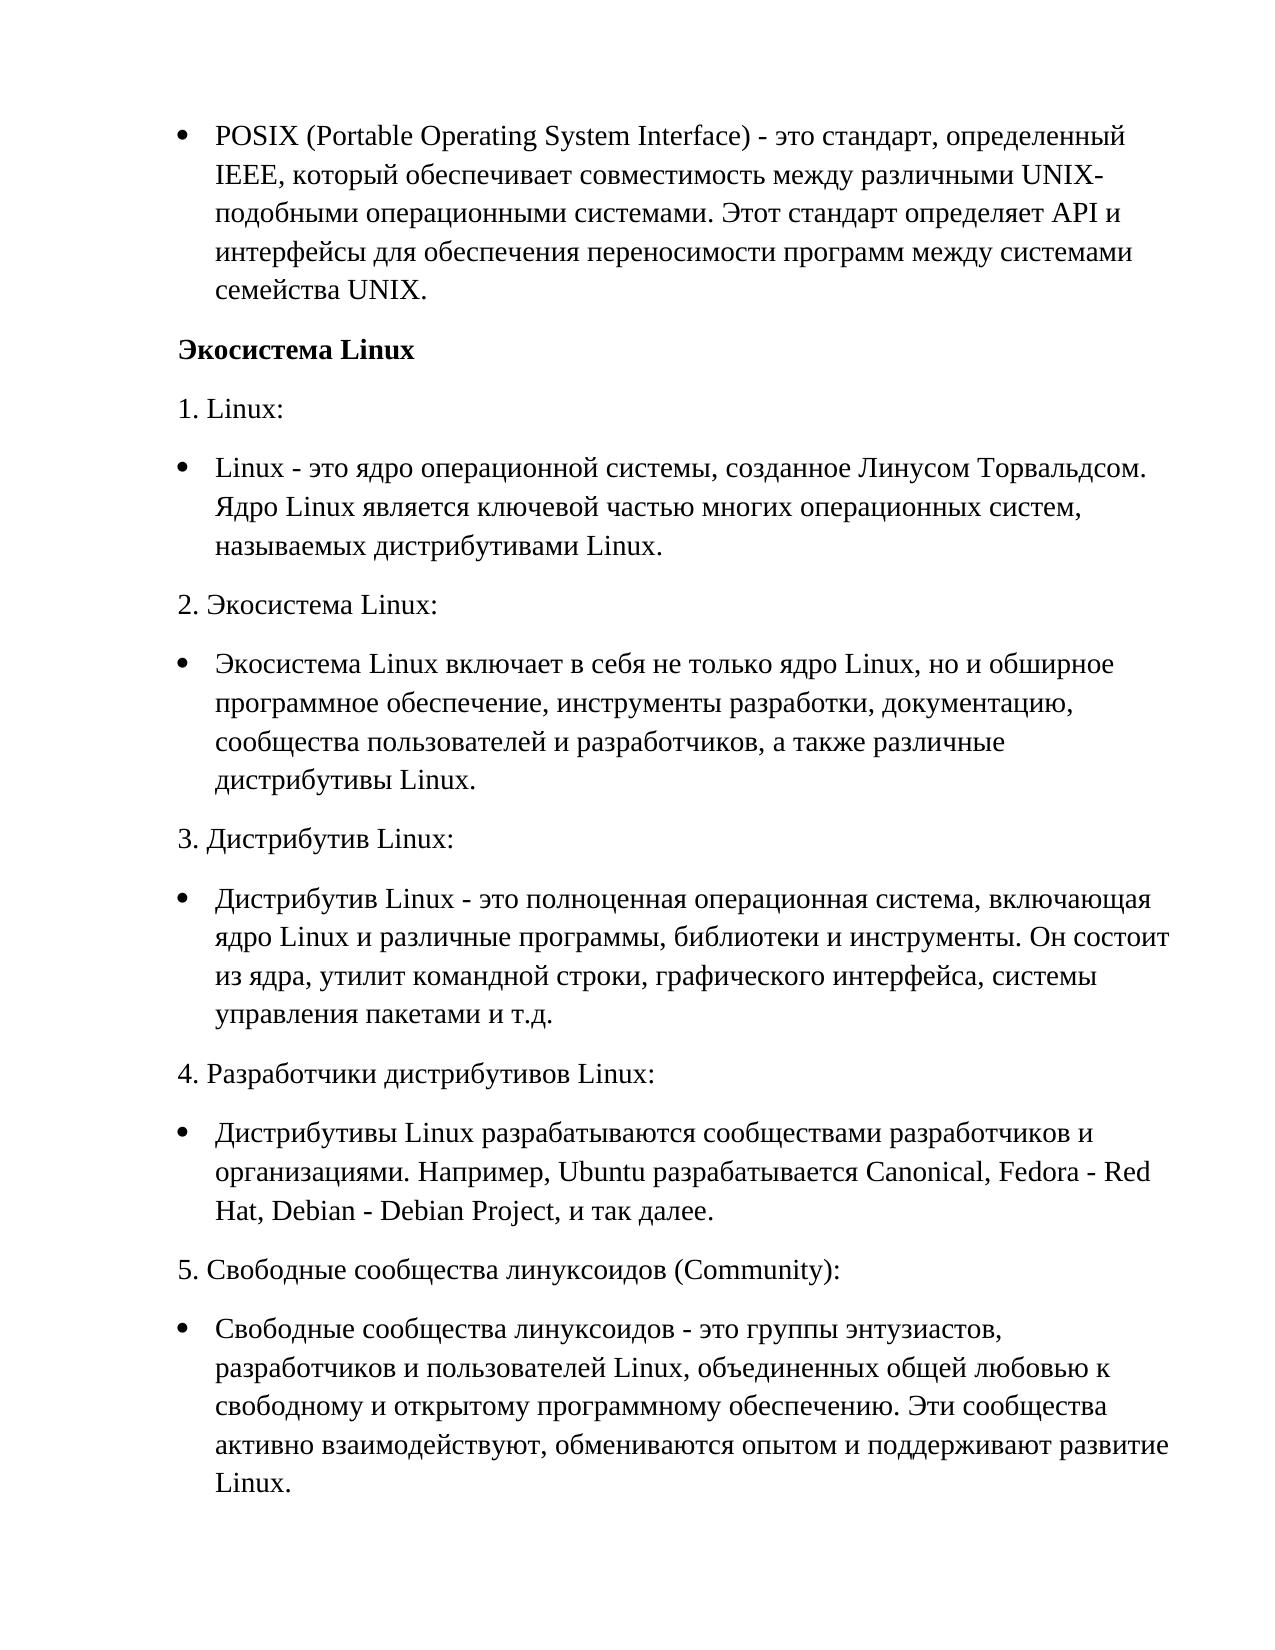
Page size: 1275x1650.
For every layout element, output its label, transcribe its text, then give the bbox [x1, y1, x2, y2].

list Дистрибутив Linux - это полноценная операционная система, включающая ядро Linux и различные программы, библиотеки и инструменты. Он состоит из ядра, утилит командной строки, графического интерфейса, системы управления пакетами и т.д. [177, 881, 1186, 1030]
list Экосистема Linux включает в себя не только ядро Linux, но и обширное программное обеспечение, инструменты разработки, документацию, сообщества пользователей и разработчиков, а также различные дистрибутивы Linux. [177, 646, 1186, 796]
text 1. Linux: [177, 391, 1186, 425]
list Дистрибутивы Linux разрабатываются сообществами разработчиков и организациями. Например, Ubuntu разрабатывается Canonical, Fedora - Red Hat, Debian - Debian Project, и так далее. [177, 1115, 1186, 1226]
list POSIX (Portable Operating System Interface) - это стандарт, определенный IEEE, который обеспечивает совместимость между различными UNIX-подобными операционными системами. Этот стандарт определяет API и интерфейсы для обеспечения переносимости программ между системами семейства UNIX. [177, 118, 1186, 306]
text 4. Разработчики дистрибутивов Linux: [177, 1056, 1186, 1089]
text 5. Свободные сообщества линуксоидов (Community): [177, 1252, 1186, 1286]
list Свободные сообщества линуксоидов - это группы энтузиастов, разработчиков и пользователей Linux, объединенных общей любовью к свободному и открытому программному обеспечению. Эти сообщества активно взаимодействуют, обмениваются опытом и поддерживают развитие Linux. [177, 1311, 1186, 1499]
list Linux - это ядро операционной системы, созданное Линусом Торвальдсом. Ядро Linux является ключевой частью многих операционных систем, называемых дистрибутивами Linux. [177, 451, 1186, 561]
text Экосистема Linux [177, 332, 1186, 365]
text 2. Экосистема Linux: [177, 587, 1186, 621]
text 3. Дистрибутив Linux: [177, 822, 1186, 855]
